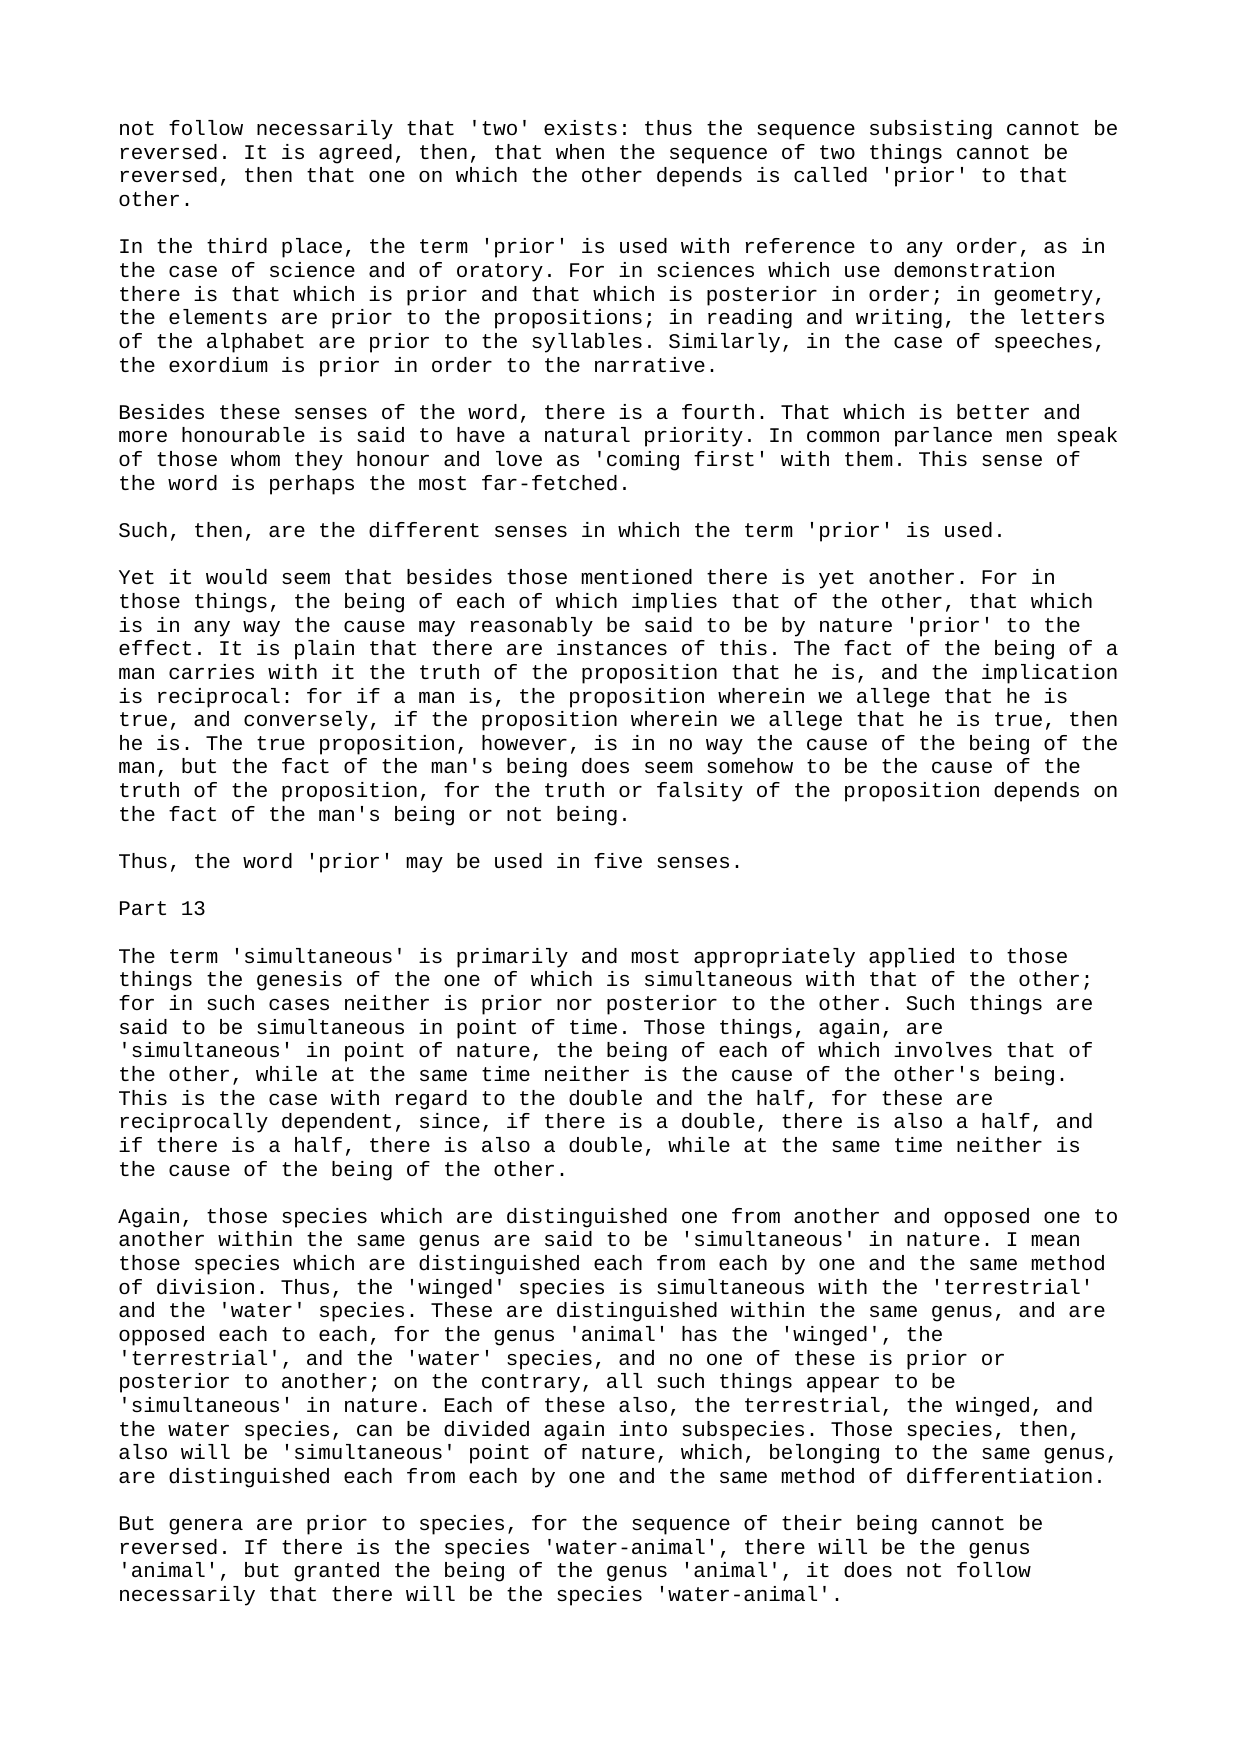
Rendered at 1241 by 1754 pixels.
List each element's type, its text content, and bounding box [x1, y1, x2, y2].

text Such, then, are the different senses in which the term 'prior' is used. [118, 520, 1122, 544]
text Thus, the word 'prior' may be used in five senses. [118, 851, 1122, 875]
text The term 'simultaneous' is primarily and most appropriately applied to those things the genesis of the one of which is simultaneous with that of the other; for in such cases neither is prior nor posterior to the other. Such things are said to be simultaneous in point of time. Those things, again, are 'simultaneous' in point of nature, the being of each of which involves that of the other, while at the same time neither is the cause of the other's being. This is the case with regard to the double and the half, for these are reciprocally dependent, since, if there is a double, there is also a half, and if there is a half, there is also a double, while at the same time neither is the cause of the being of the other. [118, 946, 1122, 1182]
text Part 13 [118, 898, 1122, 922]
text Besides these senses of the word, there is a fourth. That which is better and more honourable is said to have a natural priority. In common parlance men speak of those whom they honour and love as 'coming first' with them. This sense of the word is perhaps the most far-fetched. [118, 402, 1122, 496]
text Again, those species which are distinguished one from another and opposed one to another within the same genus are said to be 'simultaneous' in nature. I mean those species which are distinguished each from each by one and the same method of division. Thus, the 'winged' species is simultaneous with the 'terrestrial' and the 'water' species. These are distinguished within the same genus, and are opposed each to each, for the genus 'animal' has the 'winged', the 'terrestrial', and the 'water' species, and no one of these is prior or posterior to another; on the contrary, all such things appear to be 'simultaneous' in nature. Each of these also, the terrestrial, the winged, and the water species, can be divided again into subspecies. Those species, then, also will be 'simultaneous' point of nature, which, belonging to the same genus, are distinguished each from each by one and the same method of differentiation. [118, 1206, 1122, 1489]
text Yet it would seem that besides those mentioned there is yet another. For in those things, the being of each of which implies that of the other, that which is in any way the cause may reasonably be said to be by nature 'prior' to the effect. It is plain that there are instances of this. The fact of the being of a man carries with it the truth of the proposition that he is, and the implication is reciprocal: for if a man is, the proposition wherein we allege that he is true, and conversely, if the proposition wherein we allege that he is true, then he is. The true proposition, however, is in no way the cause of the being of the man, but the fact of the man's being does seem somehow to be the cause of the truth of the proposition, for the truth or falsity of the proposition depends on the fact of the man's being or not being. [118, 567, 1122, 827]
text not follow necessarily that 'two' exists: thus the sequence subsisting cannot be reversed. It is agreed, then, that when the sequence of two things cannot be reversed, then that one on which the other depends is called 'prior' to that other. [118, 118, 1122, 213]
text But genera are prior to species, for the sequence of their being cannot be reversed. If there is the species 'water-animal', there will be the genus 'animal', but granted the being of the genus 'animal', it does not follow necessarily that there will be the species 'water-animal'. [118, 1513, 1122, 1608]
text In the third place, the term 'prior' is used with reference to any order, as in the case of science and of oratory. For in sciences which use demonstration there is that which is prior and that which is posterior in order; in geometry, the elements are prior to the propositions; in reading and writing, the letters of the alphabet are prior to the syllables. Similarly, in the case of speeches, the exordium is prior in order to the narrative. [118, 236, 1122, 378]
